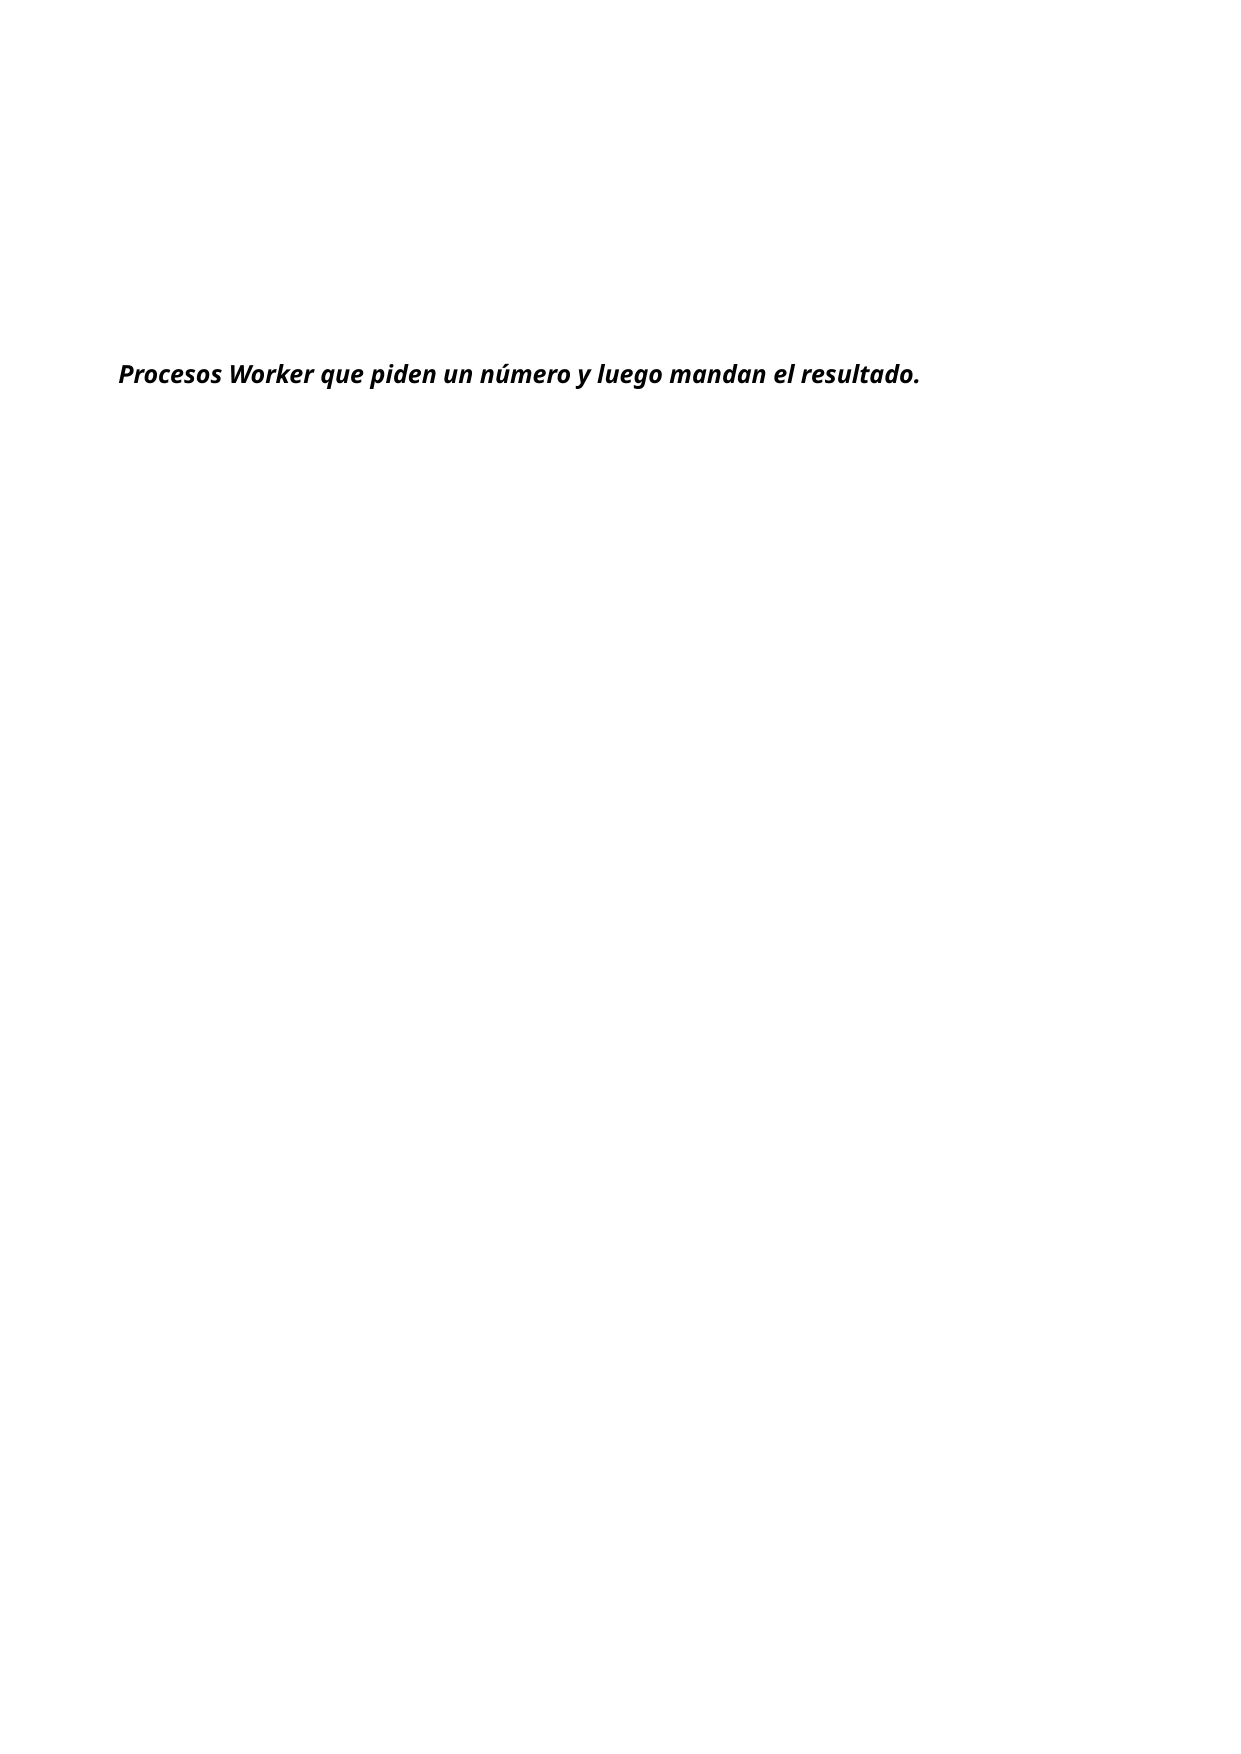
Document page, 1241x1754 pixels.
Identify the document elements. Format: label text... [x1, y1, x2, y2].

text Procesos Worker que piden un número y luego mandan el resultado. [118, 357, 1122, 391]
